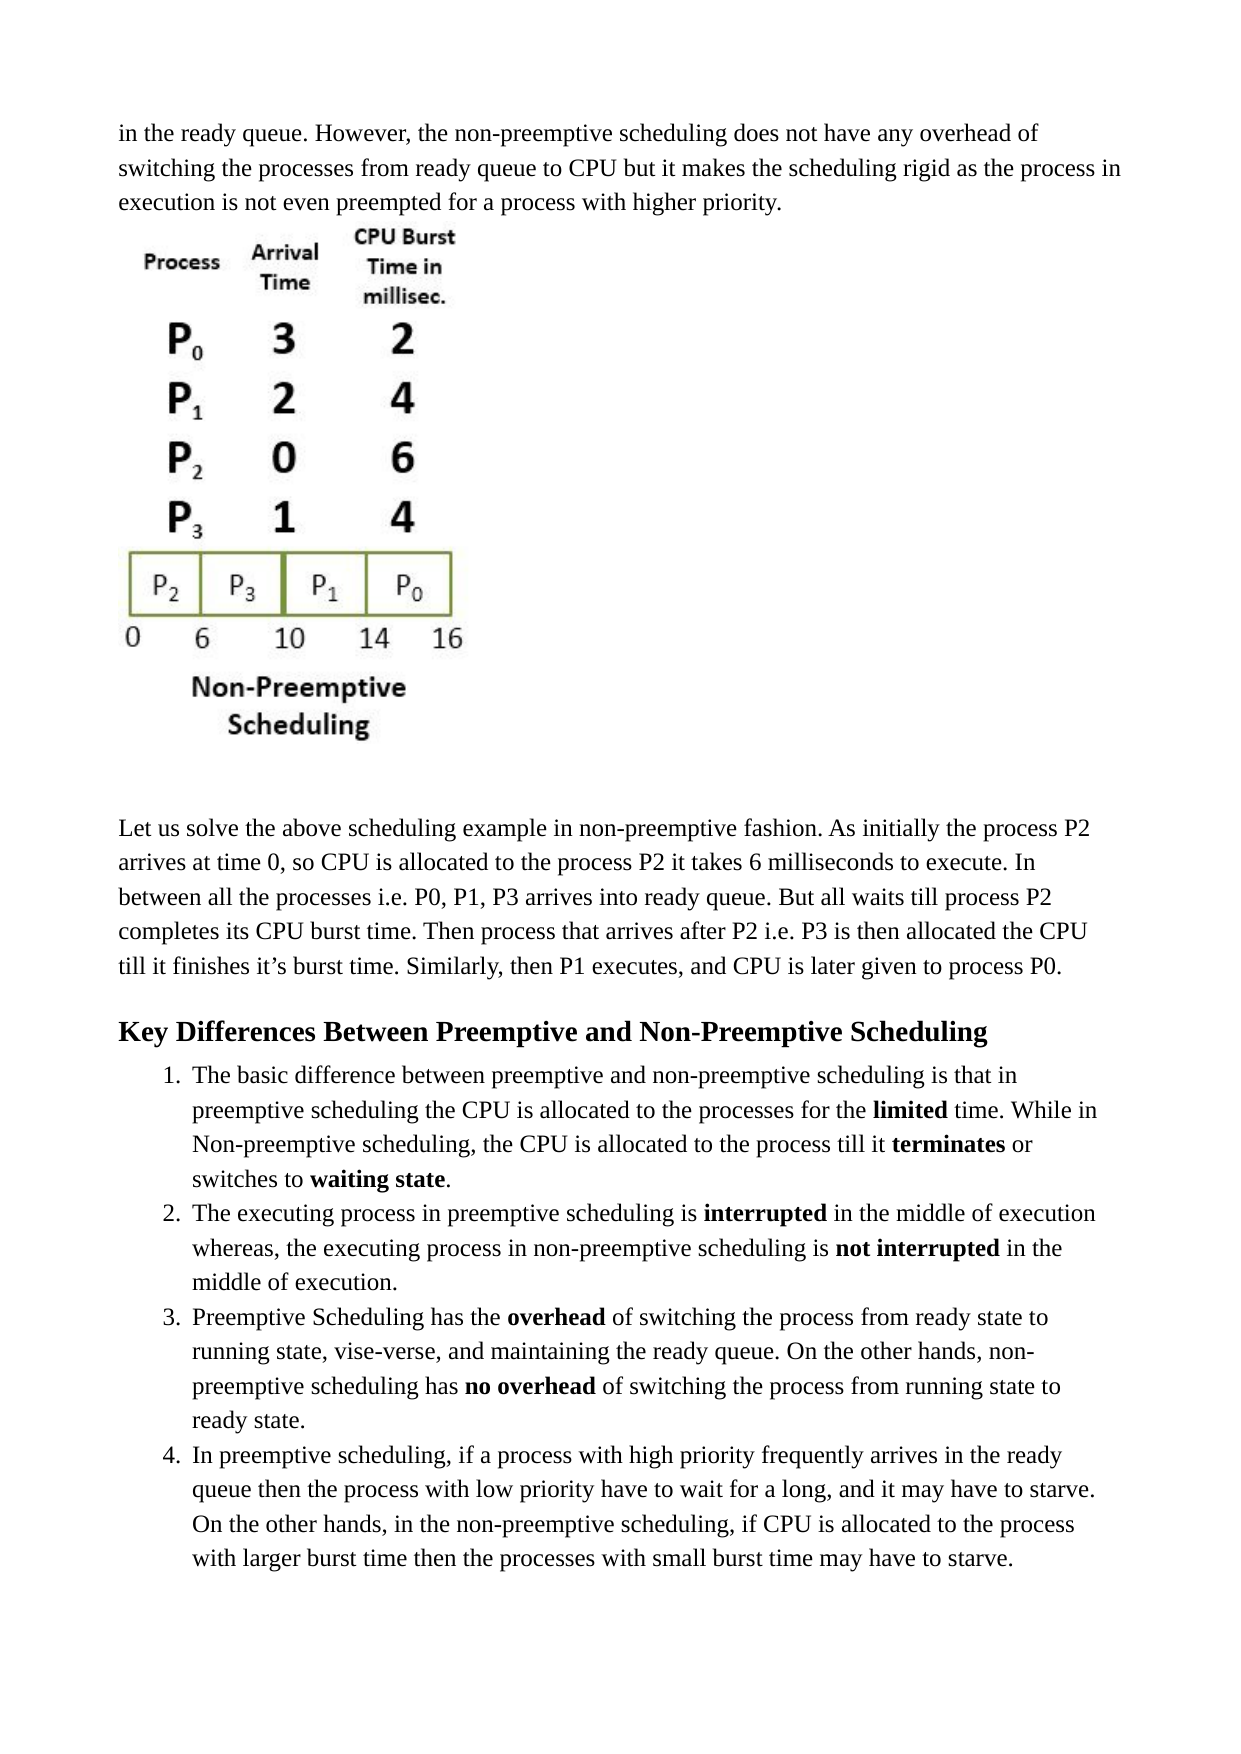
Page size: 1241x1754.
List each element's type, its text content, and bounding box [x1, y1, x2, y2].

text Let us solve the above scheduling example in non-preemptive fashion. As initially the process P2 arrives at time 0, so CPU is allocated to the process P2 it takes 6 milliseconds to execute. In between all the processes i.e. P0, P1, P3 arrives into ready queue. But all waits till process P2 completes its CPU burst time. Then process that arrives after P2 i.e. P3 is then allocated the CPU till it finishes it’s burst time. Similarly, then P1 executes, and CPU is later given to process P0. [118, 813, 1122, 979]
list The basic difference between preemptive and non-preemptive scheduling is that in preemptive scheduling the CPU is allocated to the processes for the limited time. While in Non-preemptive scheduling, the CPU is allocated to the process till it terminates or switches to waiting state. [162, 1060, 1122, 1193]
list In preemptive scheduling, if a process with high priority frequently arrives in the ready queue then the process with low priority have to wait for a long, and it may have to starve. On the other hands, in the non-preemptive scheduling, if CPU is allocated to the process with larger burst time then the processes with small burst time may have to starve. [162, 1440, 1122, 1572]
list Preemptive Scheduling has the overhead of switching the process from ready state to running state, vise-verse, and maintaining the ready queue. On the other hands, non-preemptive scheduling has no overhead of switching the process from running state to ready state. [162, 1302, 1122, 1434]
text in the ready queue. However, the non-preemptive scheduling does not have any overhead of switching the processes from ready queue to CPU but it makes the scheduling rigid as the process in execution is not even preempted for a process with higher priority. [118, 118, 1122, 743]
subtitle Key Differences Between Preemptive and Non-Preemptive Scheduling [118, 1014, 1122, 1048]
picture [118, 221, 473, 744]
list The executing process in preemptive scheduling is interrupted in the middle of execution whereas, the executing process in non-preemptive scheduling is not interrupted in the middle of execution. [162, 1198, 1122, 1296]
